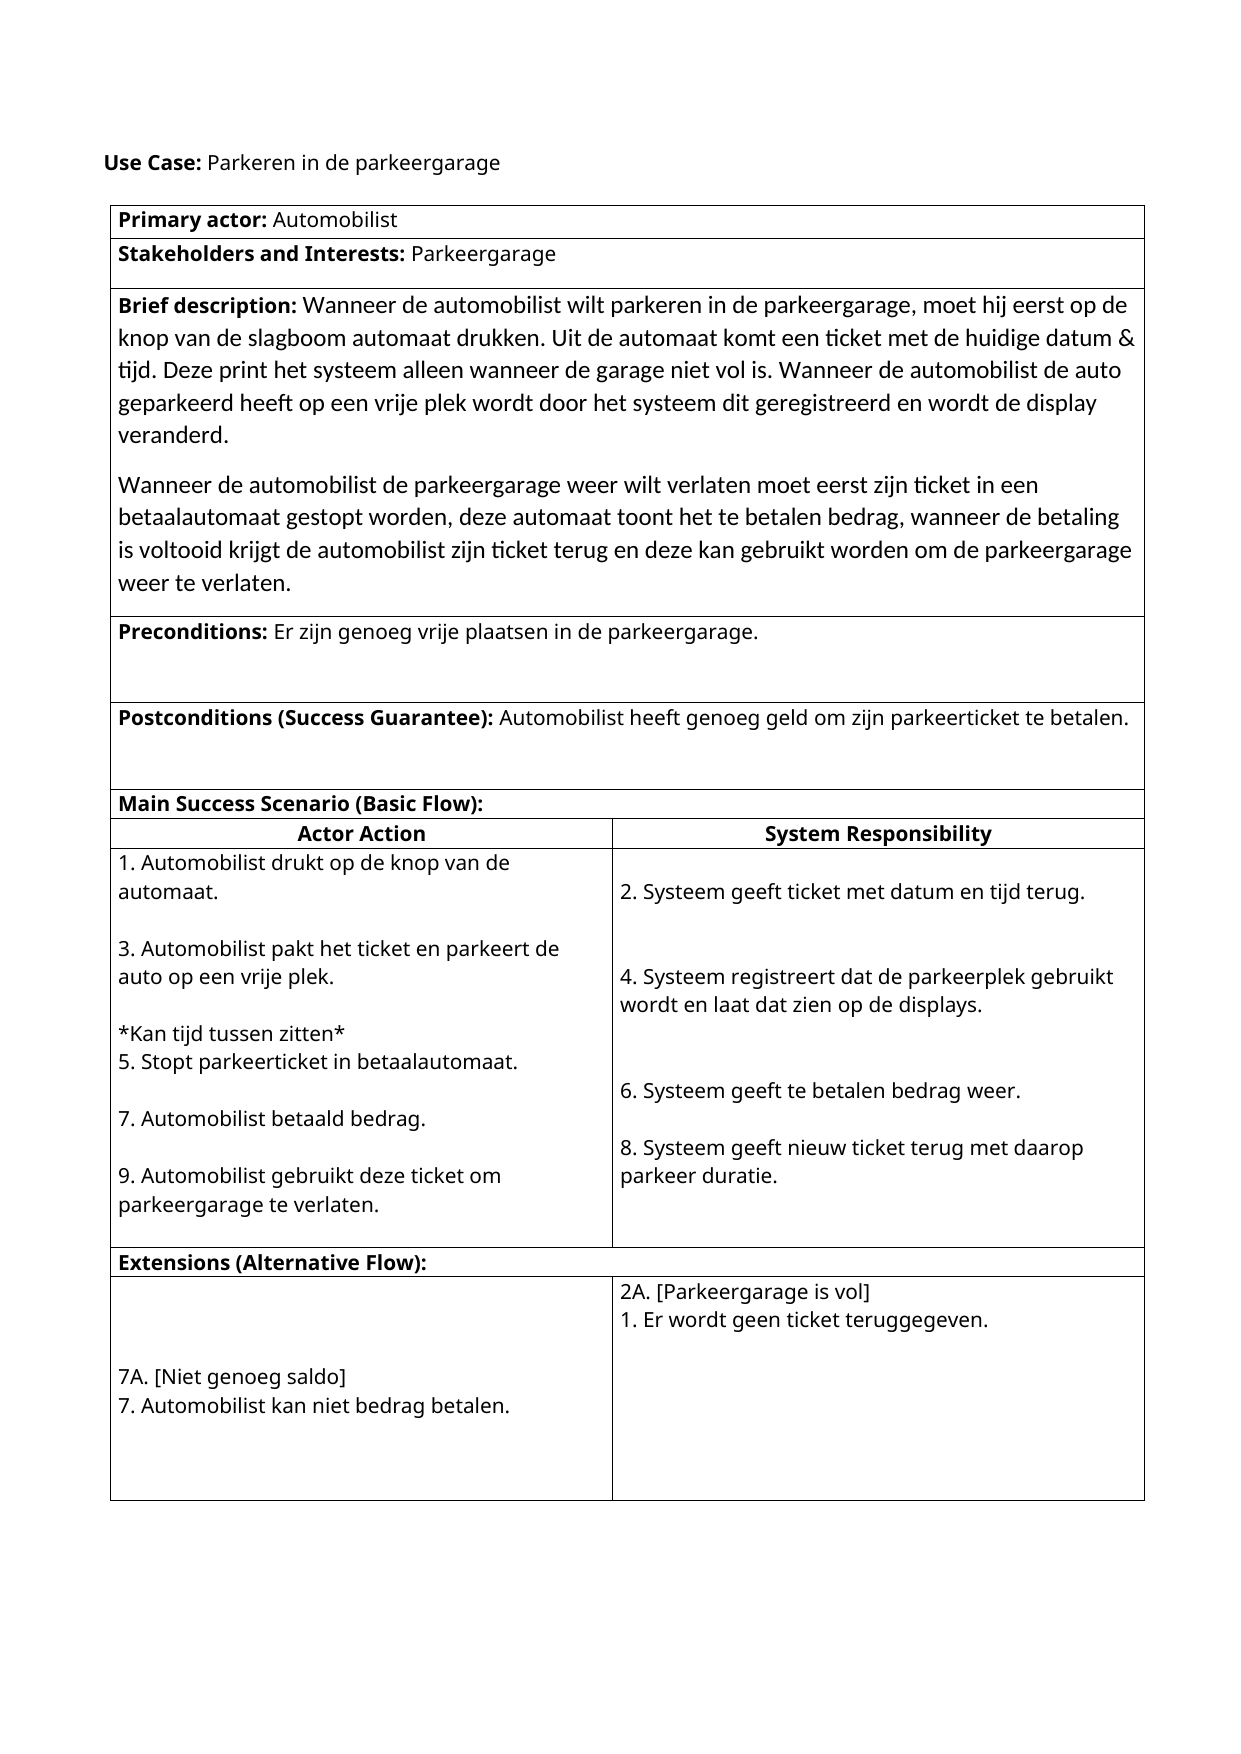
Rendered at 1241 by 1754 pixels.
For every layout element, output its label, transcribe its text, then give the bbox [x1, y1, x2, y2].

table_cell Preconditions: Er zijn genoeg vrije plaatsen in de parkeergarage. [111, 617, 1144, 702]
table_header Primary actor: Automobilist [111, 206, 1144, 238]
table_cell System Responsibility [613, 819, 1144, 847]
table_cell 2A. [Parkeergarage is vol] 1. Er wordt geen ticket teruggegeven. [613, 1277, 1144, 1500]
table_cell Extensions (Alternative Flow): [111, 1248, 1144, 1276]
table_cell 7A. [Niet genoeg saldo] 7. Automobilist kan niet bedrag betalen. [111, 1277, 612, 1500]
table_cell Brief description: Wanneer de automobilist wilt parkeren in de parkeergarage, moet hij eerst op de knop van de slagboom automaat drukken. Uit de automaat komt een ticket met de huidige datum & tijd. Deze print het systeem alleen wanneer de garage niet vol is. Wanneer de automobilist de auto geparkeerd heeft op een vrije plek wordt door het systeem dit geregistreerd en wordt de display veranderd. Wanneer de automobilist de parkeergarage weer wilt verlaten moet eerst zijn ticket in een betaalautomaat gestopt worden, deze automaat toont het te betalen bedrag, wanneer de betaling is voltooid krijgt de automobilist zijn ticket terug en deze kan gebruikt worden om de parkeergarage weer te verlaten. [111, 289, 1144, 616]
table_cell Actor Action [111, 819, 612, 847]
table_cell Stakeholders and Interests: Parkeergarage [111, 239, 1144, 288]
table_cell 1. Automobilist drukt op de knop van de automaat. 3. Automobilist pakt het ticket en parkeert de auto op een vrije plek. *Kan tijd tussen zitten* 5. Stopt parkeerticket in betaalautomaat. 7. Automobilist betaald bedrag. 9. Automobilist gebruikt deze ticket om parkeergarage te verlaten. [111, 849, 612, 1247]
table_cell 2. Systeem geeft ticket met datum en tijd terug. 4. Systeem registreert dat de parkeerplek gebruikt wordt en laat dat zien op de displays. 6. Systeem geeft te betalen bedrag weer. 8. Systeem geeft nieuw ticket terug met daarop parkeer duratie. [613, 849, 1144, 1247]
table_cell Postconditions (Success Guarantee): Automobilist heeft genoeg geld om zijn parkeerticket te betalen. [111, 703, 1144, 788]
table_cell Main Success Scenario (Basic Flow): [111, 790, 1144, 818]
text Use Case: Parkeren in de parkeergarage [103, 148, 1093, 176]
